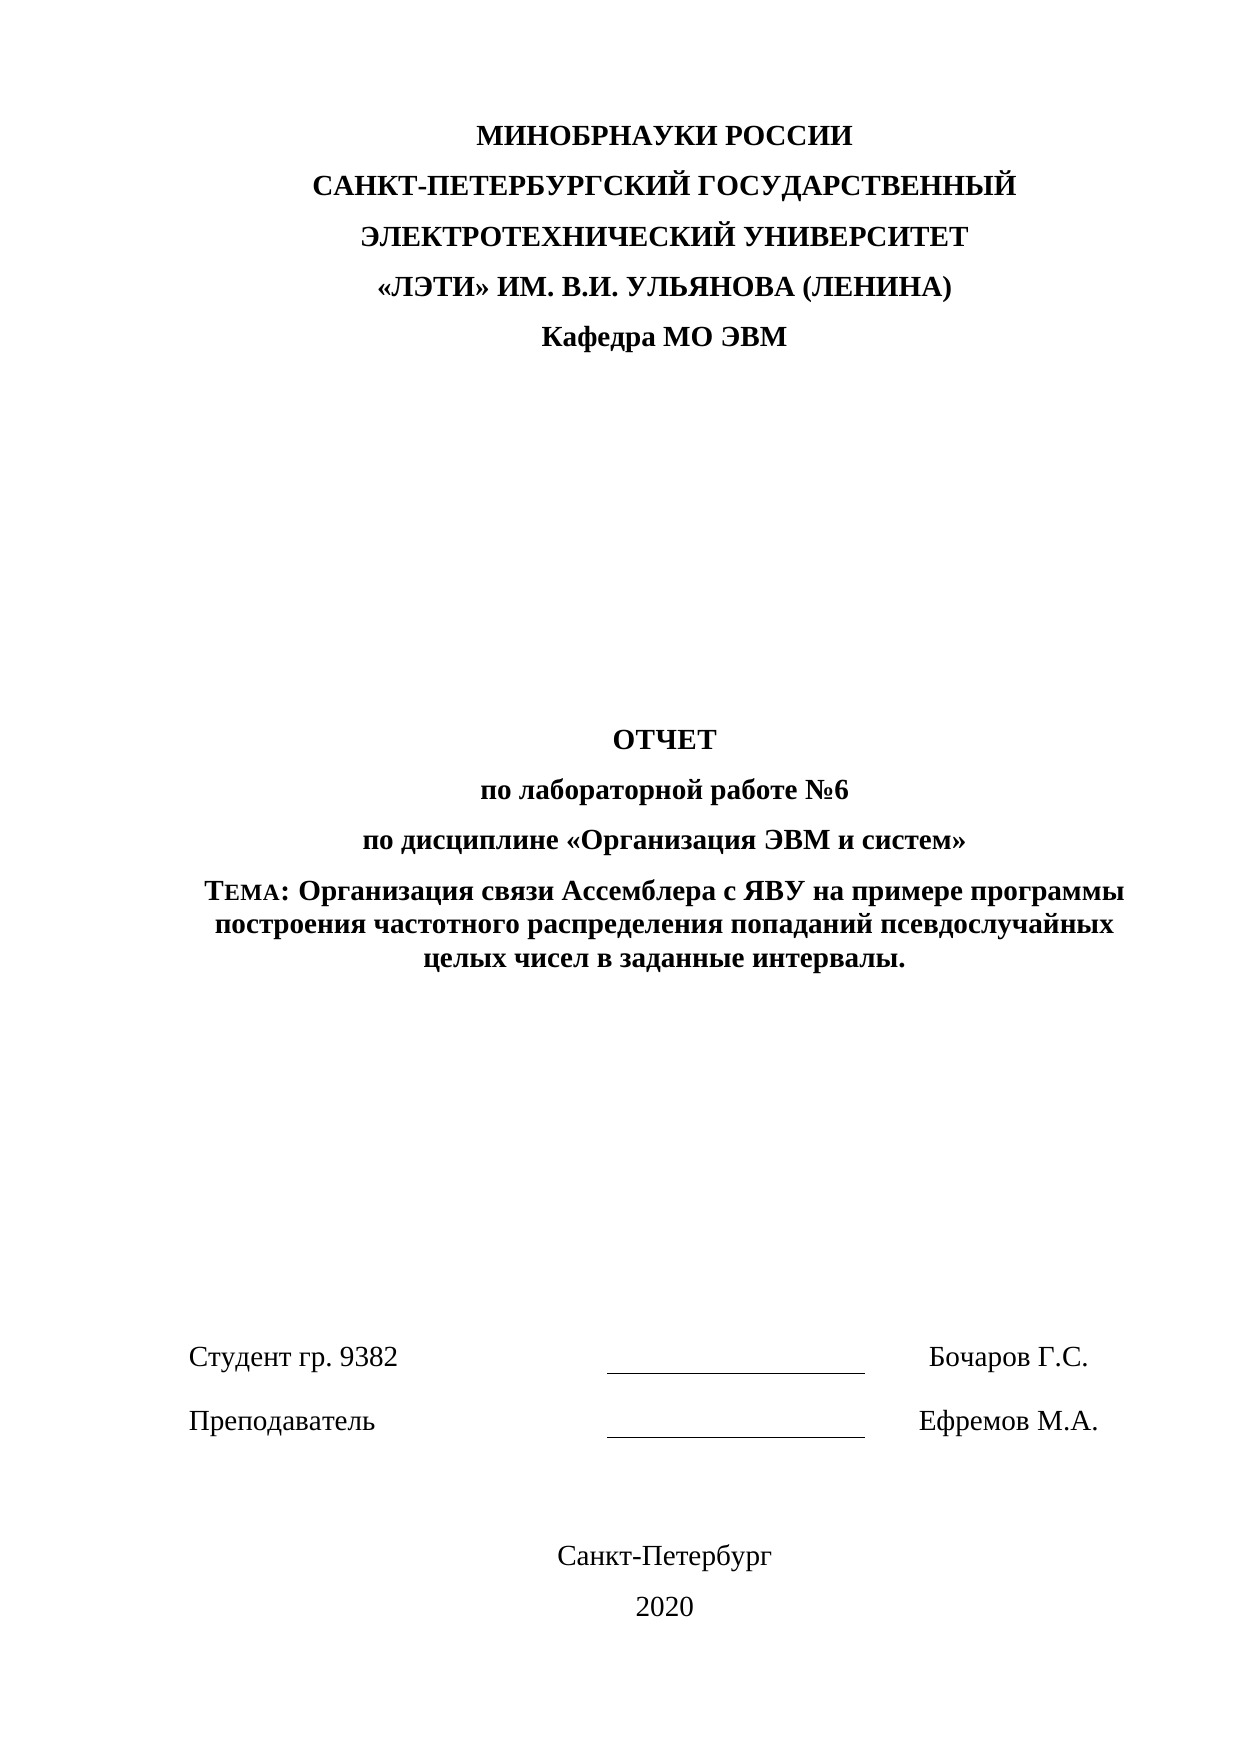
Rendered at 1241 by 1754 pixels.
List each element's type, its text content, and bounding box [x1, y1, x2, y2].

text 2020 [177, 1589, 1152, 1622]
text по дисциплине «Организация ЭВМ и систем» [177, 822, 1152, 856]
text по лабораторной работе №6 [177, 772, 1152, 806]
text электротехнический университет [177, 219, 1152, 252]
text МИНОБРНАУКИ РОССИИ [177, 118, 1152, 152]
text Санкт-Петербургский государственный [177, 168, 1152, 202]
table_cell Ефремов М.А. [865, 1373, 1152, 1437]
table_cell Преподаватель [177, 1373, 607, 1437]
table_cell [607, 1374, 865, 1437]
text Санкт-Петербург [177, 1538, 1152, 1572]
table_header Бочаров Г.C. [865, 1309, 1152, 1373]
text Кафедра МО ЭВМ [177, 319, 1152, 353]
table_header Студент гр. 9382 [177, 1309, 607, 1373]
text «ЛЭТИ» им. В.И. Ульянова (Ленина) [177, 269, 1152, 303]
table_header [607, 1309, 865, 1373]
text отчет [177, 722, 1152, 755]
subtitle Тема: Организация связи Ассемблера с ЯВУ на примере программы построения частотного распределения попаданий псевдослучайных целых чисел в заданные интервалы. [177, 873, 1152, 1007]
